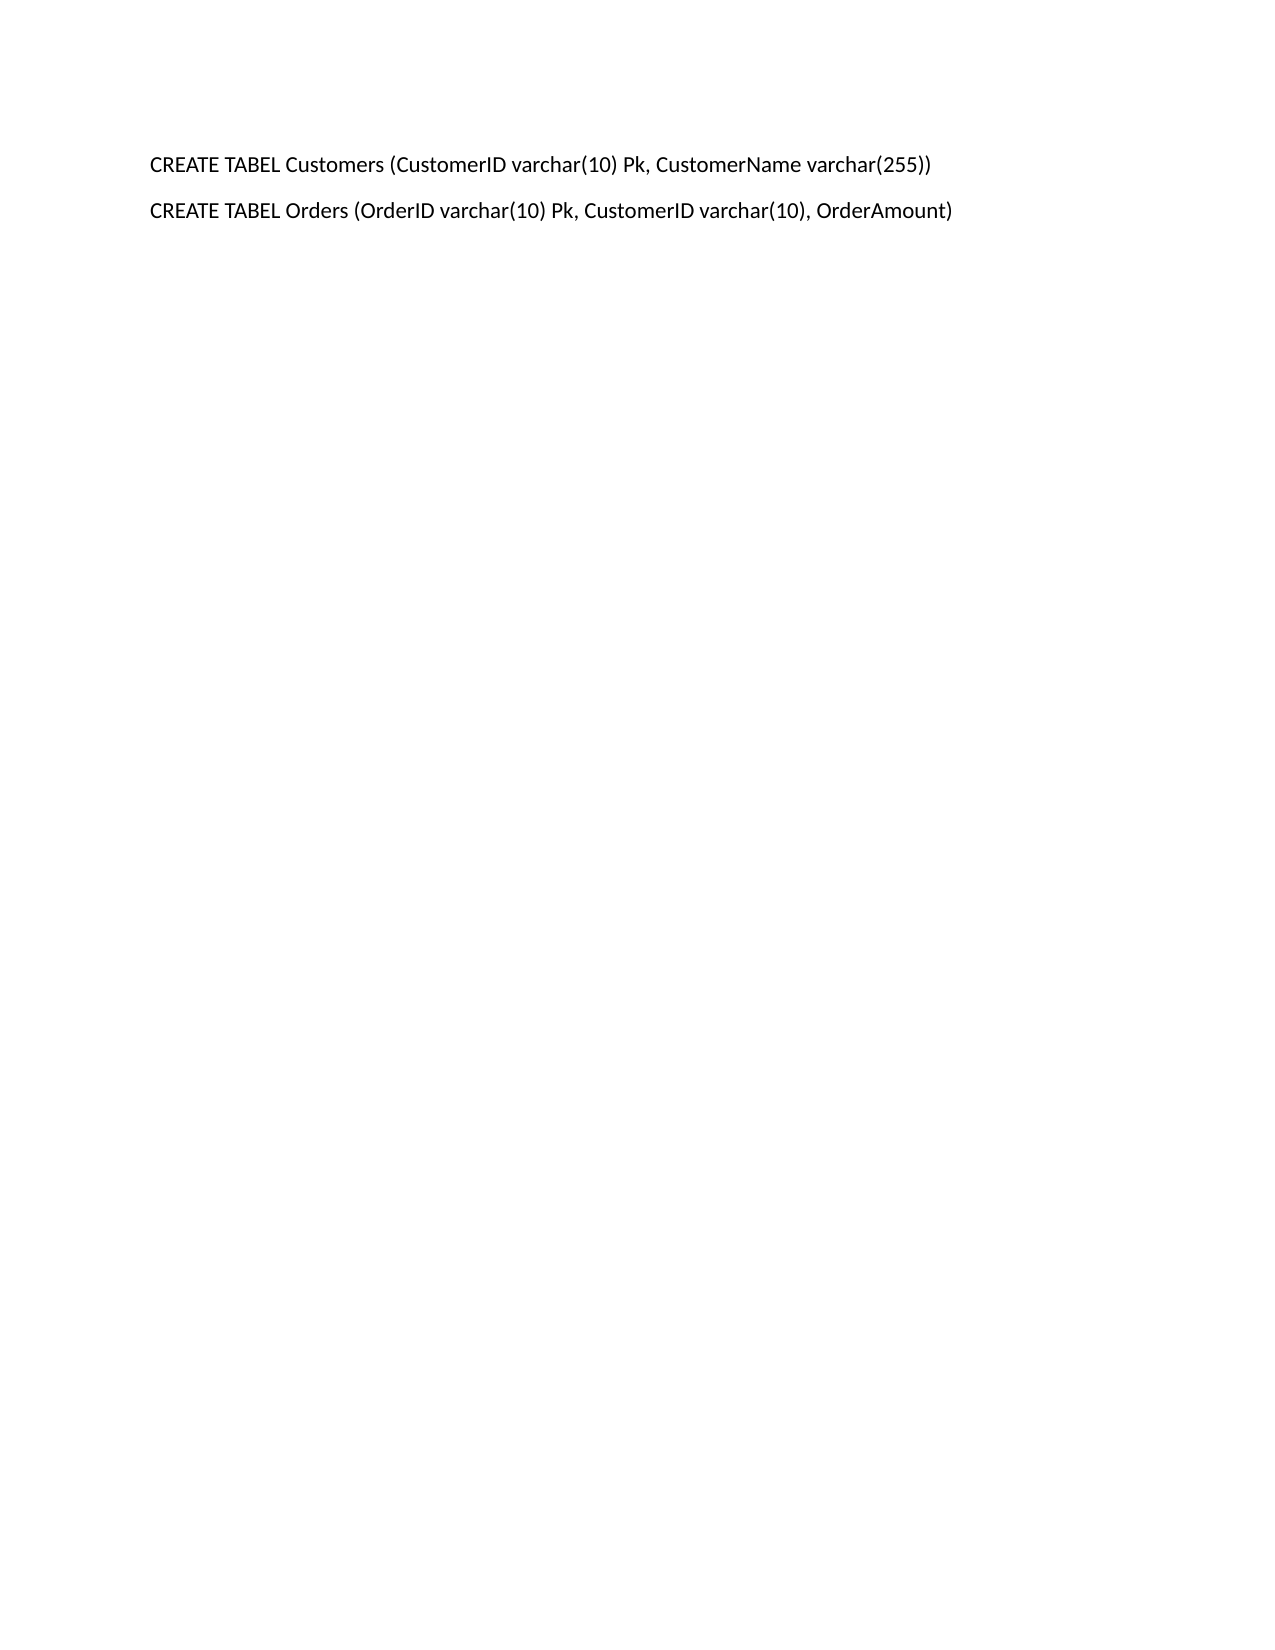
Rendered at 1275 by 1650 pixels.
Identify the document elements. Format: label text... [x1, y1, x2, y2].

text CREATE TABEL Customers (CustomerID varchar(10) Pk, CustomerName varchar(255)) [150, 150, 1125, 178]
text CREATE TABEL Orders (OrderID varchar(10) Pk, CustomerID varchar(10), OrderAmount) [150, 197, 1125, 224]
